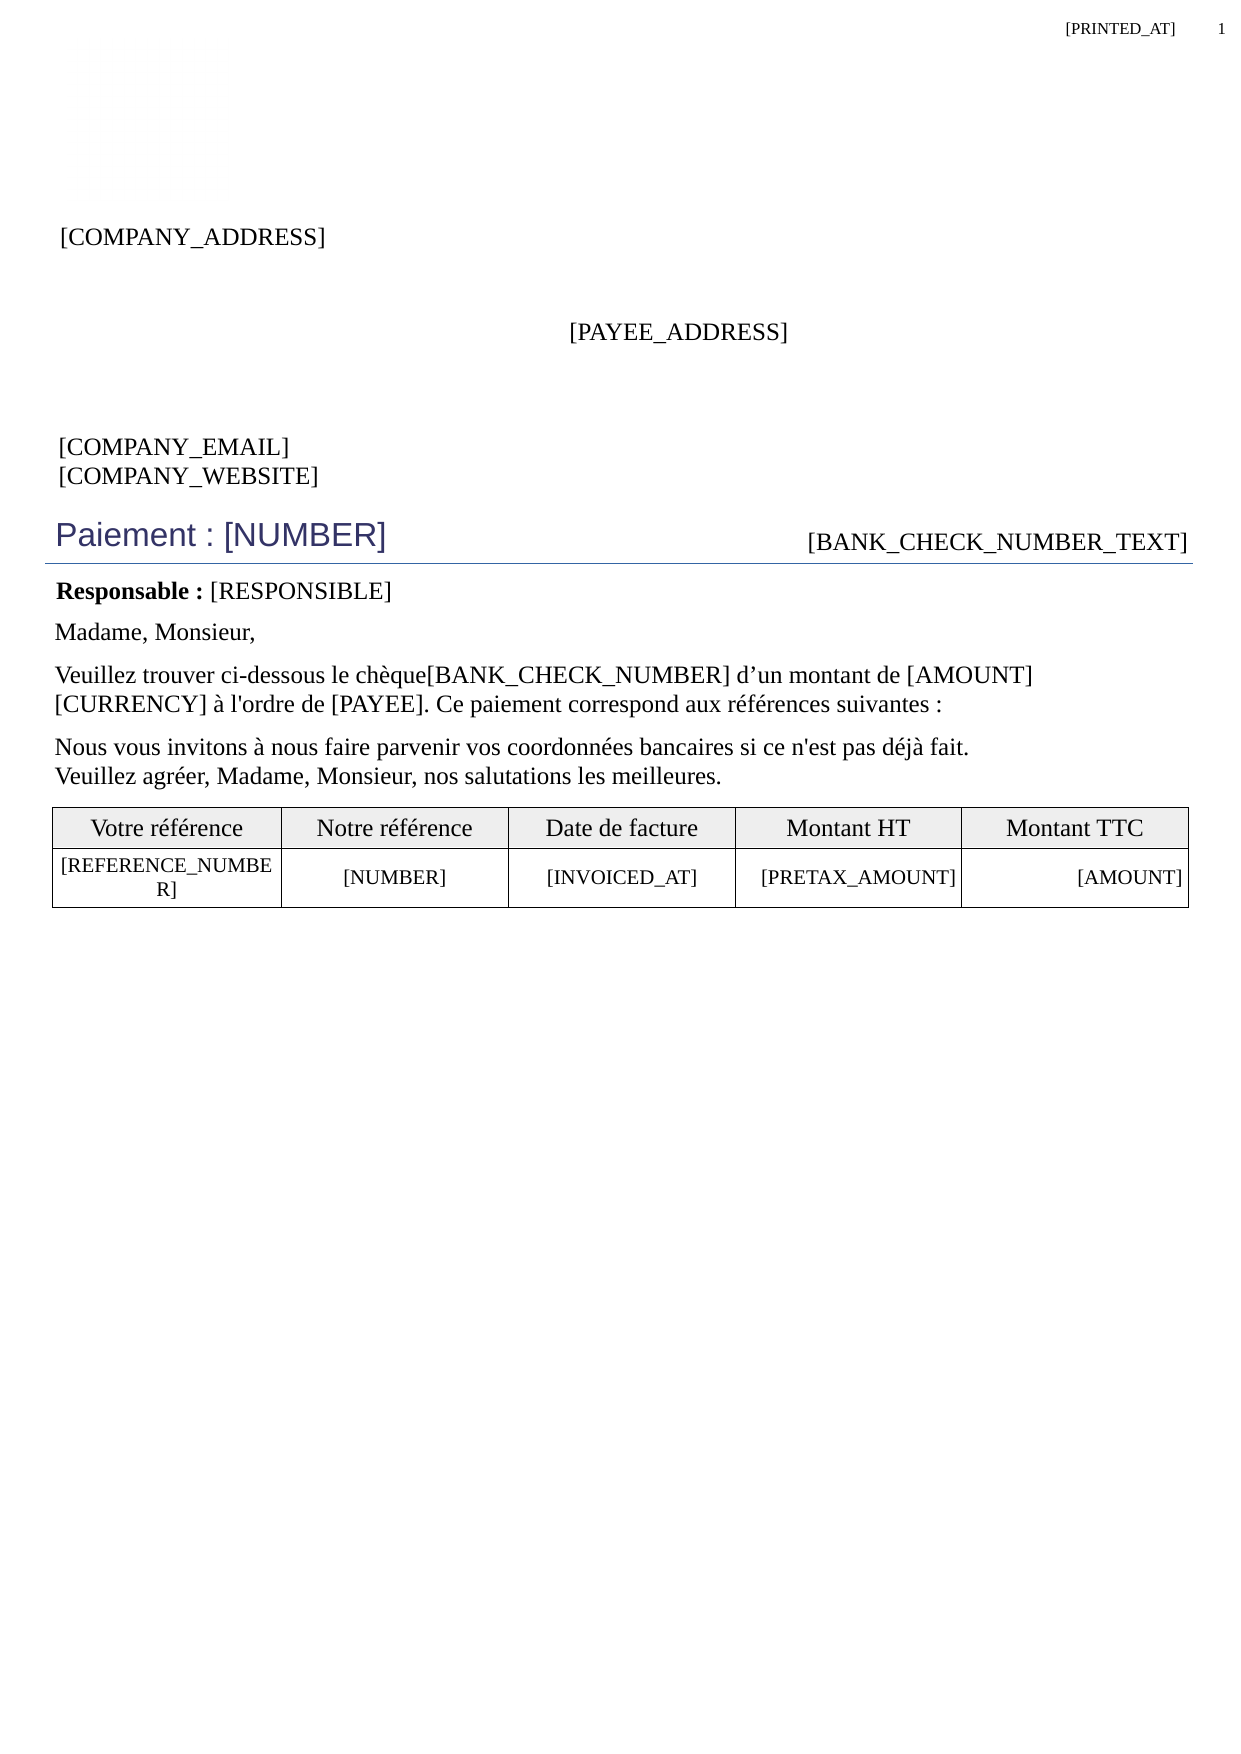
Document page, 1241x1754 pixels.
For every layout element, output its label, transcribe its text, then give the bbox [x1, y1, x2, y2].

table_header [INVOICED_AT] [509, 849, 735, 907]
table_header [AMOUNT] [962, 849, 1188, 907]
table_header Montant TTC [962, 808, 1188, 847]
table_header Votre référence [53, 808, 281, 847]
table_header Date de facture [509, 808, 735, 847]
table_header Montant HT [736, 808, 961, 847]
table_header [REFERENCE_NUMBER] [53, 849, 281, 907]
table_header [NUMBER] [282, 849, 508, 907]
table_header [PRETAX_AMOUNT] [736, 849, 961, 907]
picture [66, 38, 229, 201]
table_header Notre référence [282, 808, 508, 847]
